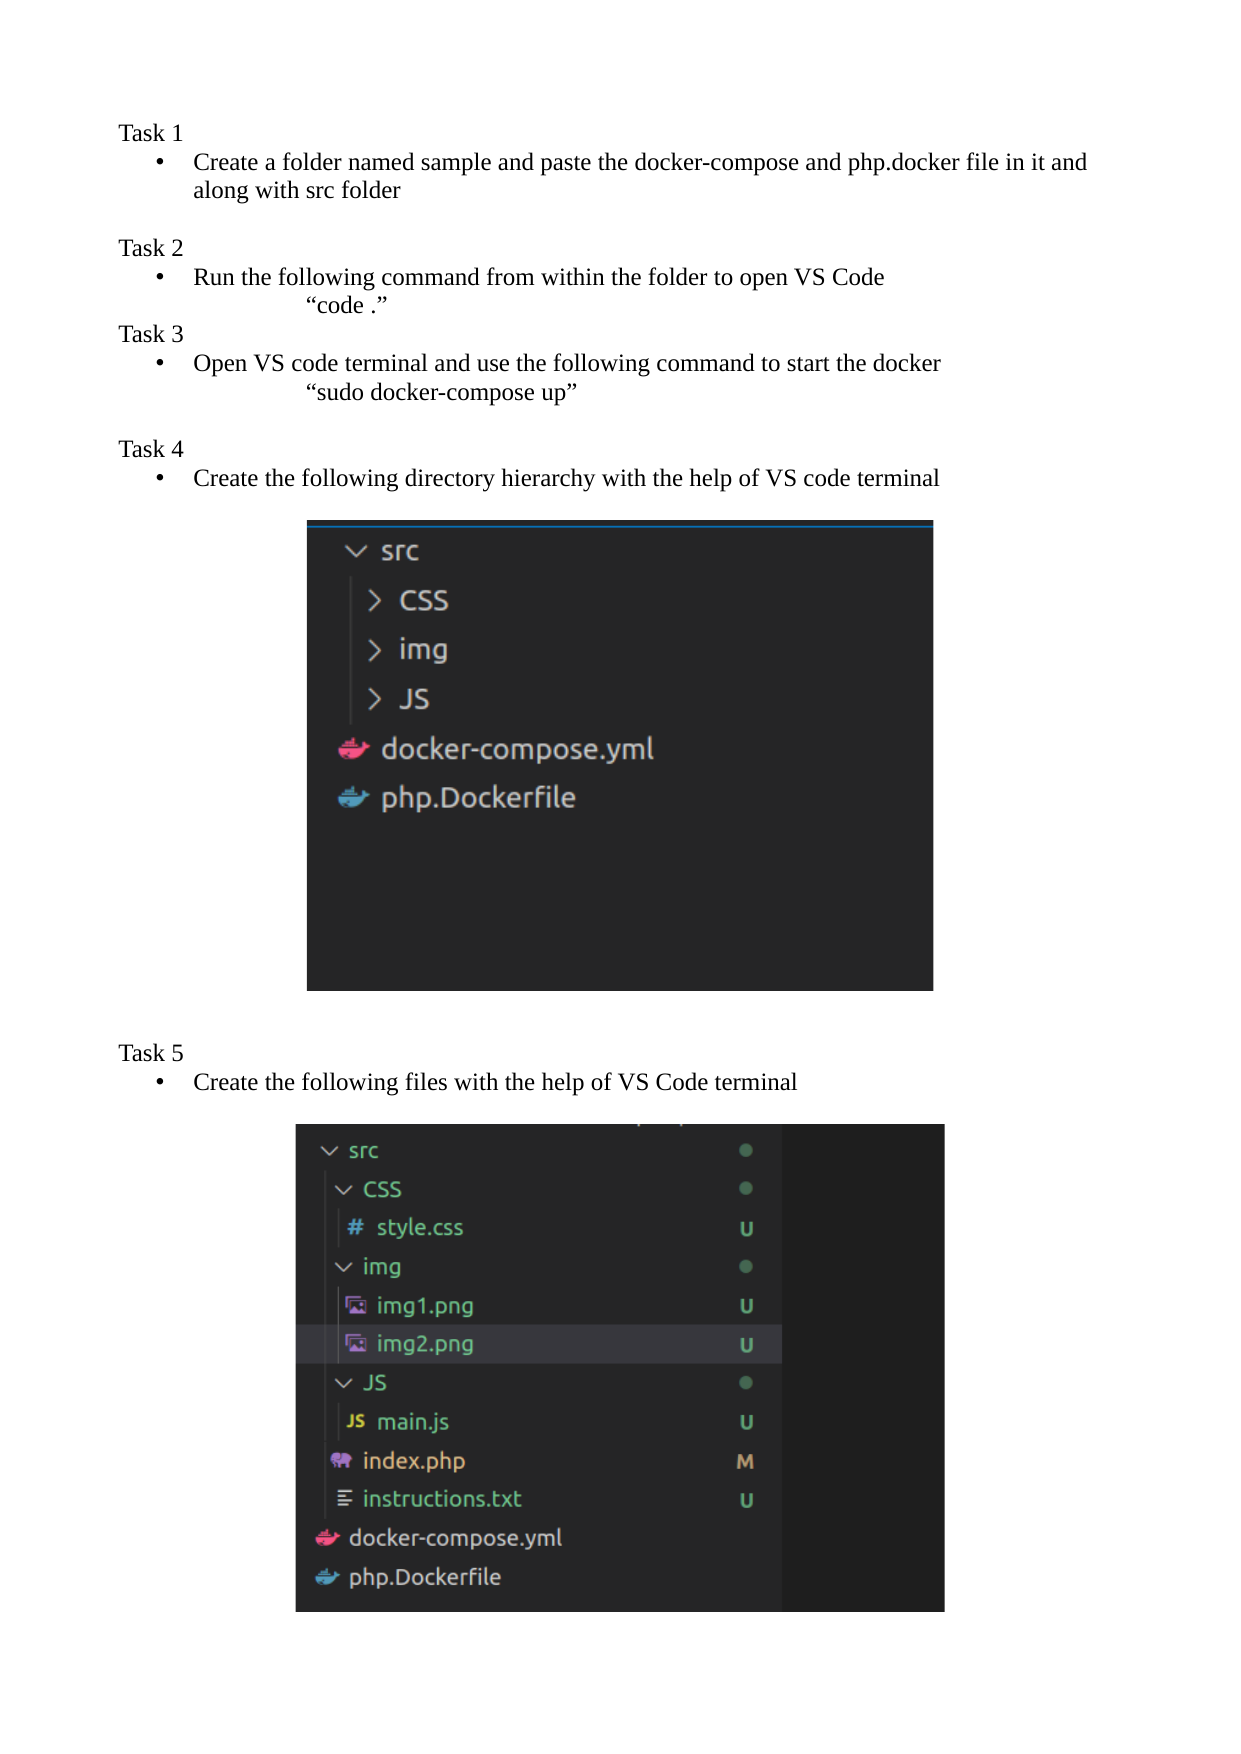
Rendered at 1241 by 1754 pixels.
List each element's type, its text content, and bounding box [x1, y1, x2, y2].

list Create the following directory hierarchy with the help of VS code terminal [156, 463, 1122, 492]
text Task 2 [118, 233, 1122, 262]
text Task 4 [118, 434, 1122, 463]
list Create a folder named sample and paste the docker-compose and php.docker file in it and along with src folder [156, 147, 1122, 204]
text Task 5 [118, 1038, 1122, 1067]
picture [295, 1124, 945, 1612]
list “sudo docker-compose up” [268, 377, 1122, 406]
list “code .” [268, 291, 1122, 319]
list Open VS code terminal and use the following command to start the docker [156, 348, 1122, 377]
text Task 1 [118, 118, 1122, 147]
list Create the following files with the help of VS Code terminal [156, 1067, 1122, 1096]
text Task 3 [118, 319, 1122, 348]
picture [306, 520, 934, 991]
list Run the following command from within the folder to open VS Code [156, 262, 1122, 291]
